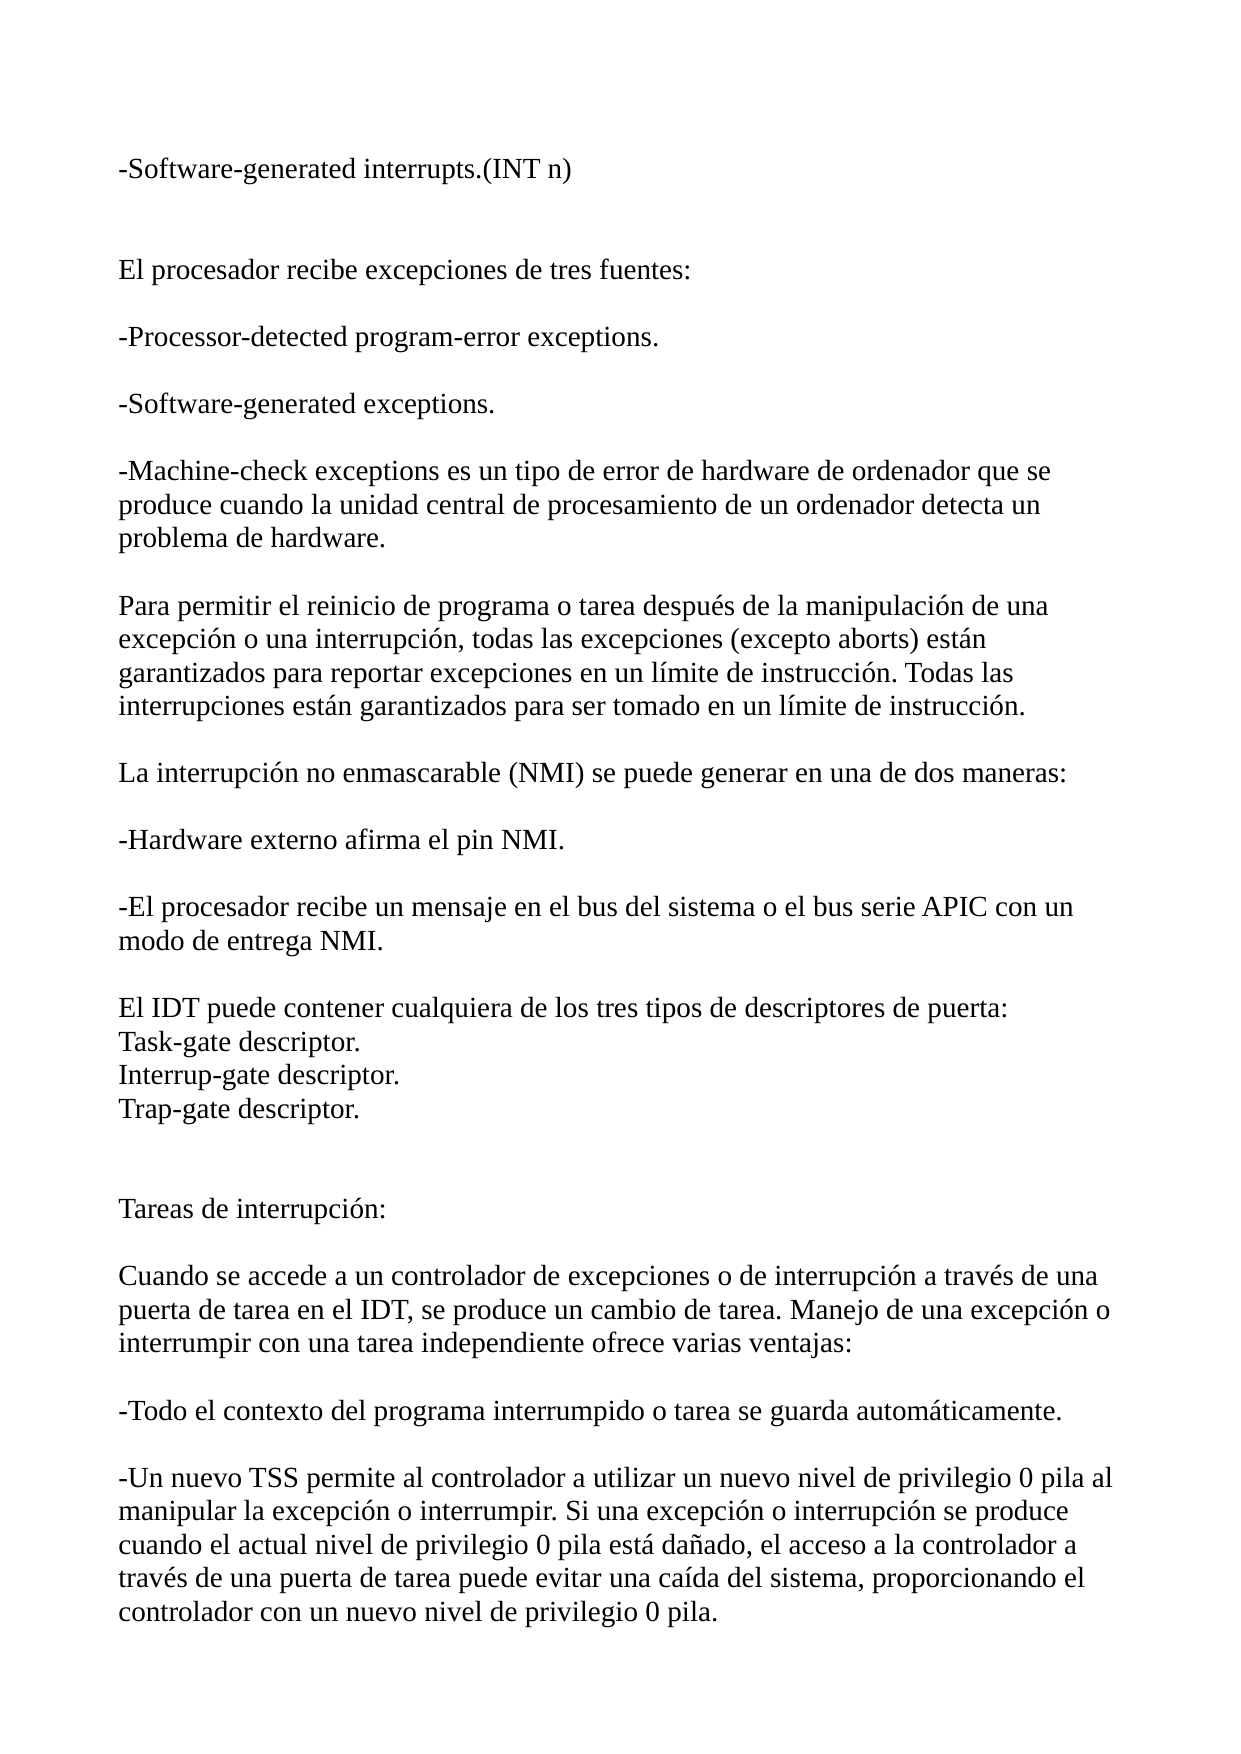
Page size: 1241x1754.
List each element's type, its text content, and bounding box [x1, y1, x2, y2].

text -El procesador recibe un mensaje en el bus del sistema o el bus serie APIC con un modo de entrega NMI. [118, 889, 1122, 957]
text La interrupción no enmascarable (NMI) se puede generar en una de dos maneras: [118, 755, 1122, 789]
text Interrup-gate descriptor. [118, 1057, 1122, 1091]
text -Software-generated interrupts.(INT n) [118, 152, 1122, 185]
text -Todo el contexto del programa interrumpido o tarea se guarda automáticamente. [118, 1393, 1122, 1426]
text Para permitir el reinicio de programa o tarea después de la manipulación de una excepción o una interrupción, todas las excepciones (excepto aborts) están garantizados para reportar excepciones en un límite de instrucción. Todas las interrupciones están garantizados para ser tomado en un límite de instrucción. [118, 588, 1122, 722]
text El IDT puede contener cualquiera de los tres tipos de descriptores de puerta: [118, 990, 1122, 1024]
text -Processor-detected program-error exceptions. [118, 319, 1122, 353]
text Cuando se accede a un controlador de excepciones o de interrupción a través de una puerta de tarea en el IDT, se produce un cambio de tarea. Manejo de una excepción o interrumpir con una tarea independiente ofrece varias ventajas: [118, 1258, 1122, 1359]
text Task-gate descriptor. [118, 1024, 1122, 1057]
text -Software-generated exceptions. [118, 386, 1122, 420]
text El procesador recibe excepciones de tres fuentes: [118, 252, 1122, 286]
text -Machine-check exceptions es un tipo de error de hardware de ordenador que se produce cuando la unidad central de procesamiento de un ordenador detecta un problema de hardware. [118, 453, 1122, 554]
text Tareas de interrupción: [118, 1191, 1122, 1225]
text -Un nuevo TSS permite al controlador a utilizar un nuevo nivel de privilegio 0 pila al manipular la excepción o interrumpir. Si una excepción o interrupción se produce cuando el actual nivel de privilegio 0 pila está dañado, el acceso a la controlador a través de una puerta de tarea puede evitar una caída del sistema, proporcionando el controlador con un nuevo nivel de privilegio 0 pila. [118, 1460, 1122, 1627]
text Trap-gate descriptor. [118, 1091, 1122, 1124]
text -Hardware externo afirma el pin NMI. [118, 822, 1122, 856]
